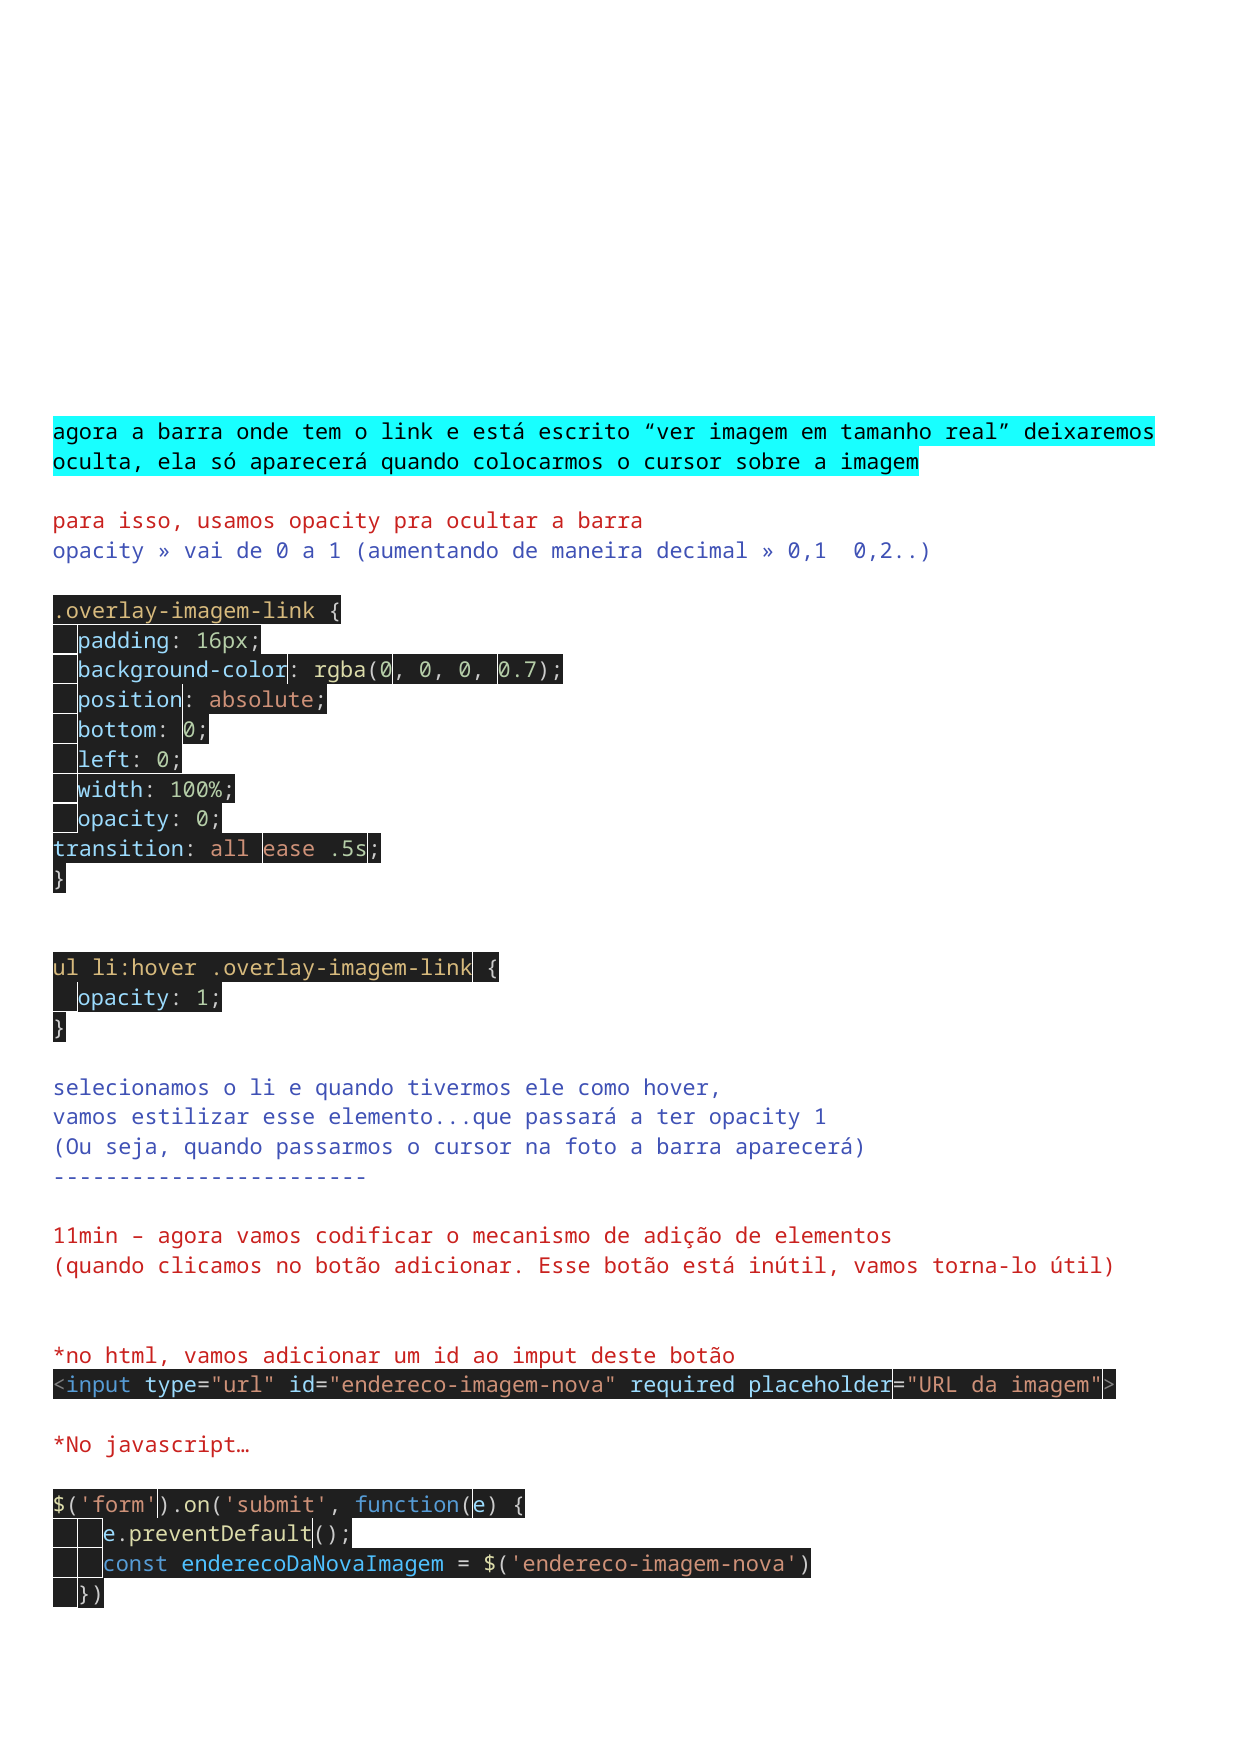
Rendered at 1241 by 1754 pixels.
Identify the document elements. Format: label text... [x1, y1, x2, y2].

text (Ou seja, quando passarmos o cursor na foto a barra aparecerá) [52, 1131, 1192, 1161]
text transition: all ease .5s; [52, 833, 1192, 863]
text padding: 16px; [52, 624, 1192, 654]
text }) [52, 1578, 1192, 1608]
text para isso, usamos opacity pra ocultar a barra [52, 505, 1192, 535]
text e.preventDefault(); [52, 1518, 1192, 1548]
text selecionamos o li e quando tivermos ele como hover, [52, 1071, 1192, 1101]
text bottom: 0; [52, 714, 1192, 744]
text .overlay-imagem-link { [52, 595, 1192, 624]
text *No javascript… [52, 1429, 1192, 1459]
text oculta, ela só aparecerá quando colocarmos o cursor sobre a imagem [52, 446, 1192, 476]
text position: absolute; [52, 684, 1192, 714]
text opacity: 0; [52, 803, 1192, 833]
text vamos estilizar esse elemento...que passará a ter opacity 1 [52, 1101, 1192, 1131]
text width: 100%; [52, 773, 1192, 803]
text *no html, vamos adicionar um id ao imput deste botão [52, 1339, 1192, 1369]
text } [52, 863, 1192, 893]
text } [52, 1012, 1192, 1042]
text agora a barra onde tem o link e está escrito “ver imagem em tamanho real” deixaremos [52, 416, 1192, 446]
text left: 0; [52, 744, 1192, 773]
text background-color: rgba(0, 0, 0, 0.7); [52, 654, 1192, 684]
text opacity » vai de 0 a 1 (aumentando de maneira decimal » 0,1 0,2..) [52, 535, 1192, 565]
text opacity: 1; [52, 982, 1192, 1012]
text const enderecoDaNovaImagem = $('endereco-imagem-nova') [52, 1548, 1192, 1578]
text <input type="url" id="endereco-imagem-nova" required placeholder="URL da imagem"> [52, 1369, 1192, 1399]
text ------------------------ [52, 1161, 1192, 1191]
text 11min – agora vamos codificar o mecanismo de adição de elementos (quando clicamos no botão adicionar. Esse botão está inútil, vamos torna-lo útil) [52, 1220, 1192, 1280]
text $('form').on('submit', function(e) { [52, 1488, 1192, 1518]
text ul li:hover .overlay-imagem-link { [52, 952, 1192, 982]
